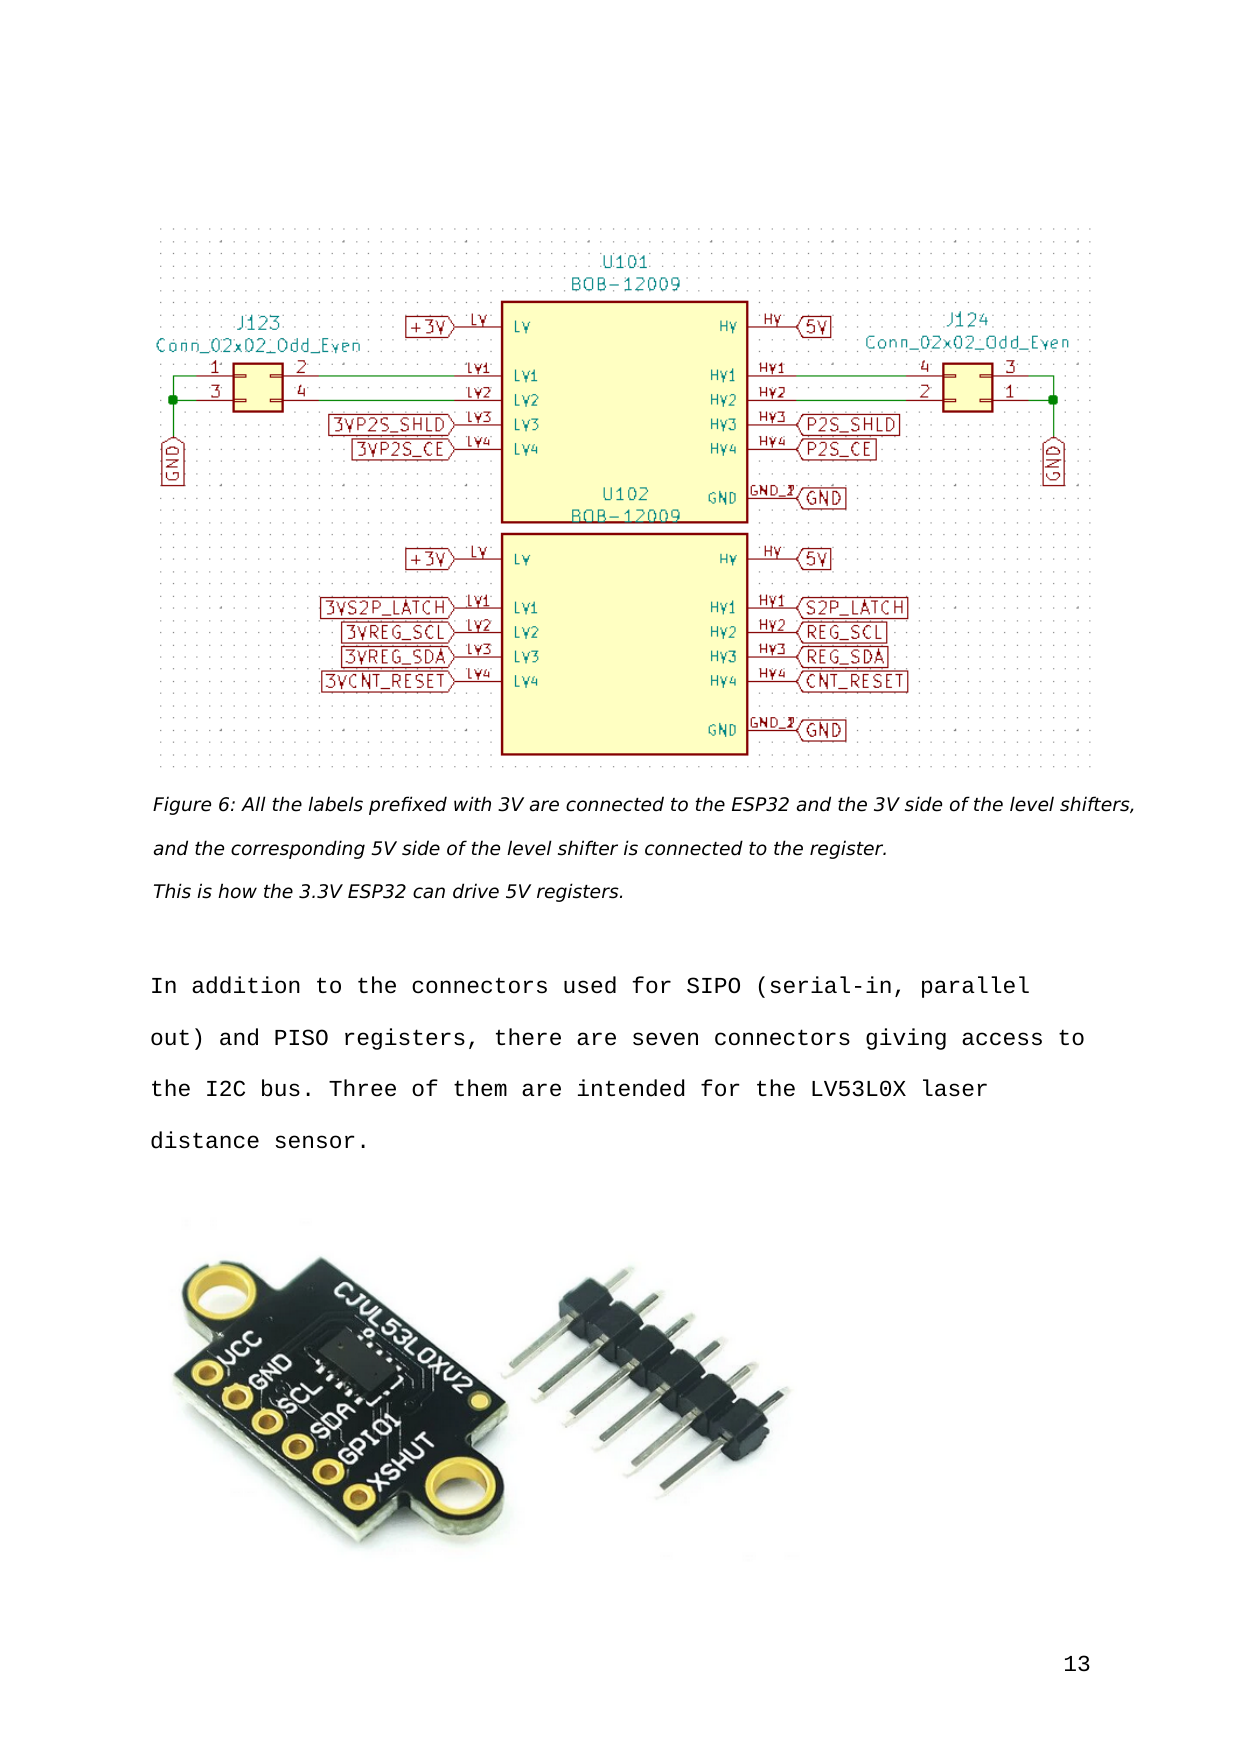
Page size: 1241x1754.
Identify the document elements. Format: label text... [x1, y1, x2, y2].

text Figure 6: All the labels prefixed with 3V are connected to the ESP32 and the 3V side of the level shifters, [153, 794, 1241, 816]
picture [152, 218, 1094, 772]
text [150, 206, 1241, 948]
text and the corresponding 5V side of the level shifter is connected to the register. [153, 838, 1241, 859]
text This is how the 3.3V ESP32 can drive 5V registers. [153, 881, 1241, 903]
picture [168, 1200, 800, 1562]
text In addition to the connectors used for SIPO (serial-in, parallel out) and PISO registers, there are seven connectors giving access to the I2C bus. Three of them are intended for the LV53L0X laser distance sensor. [150, 974, 1091, 1156]
